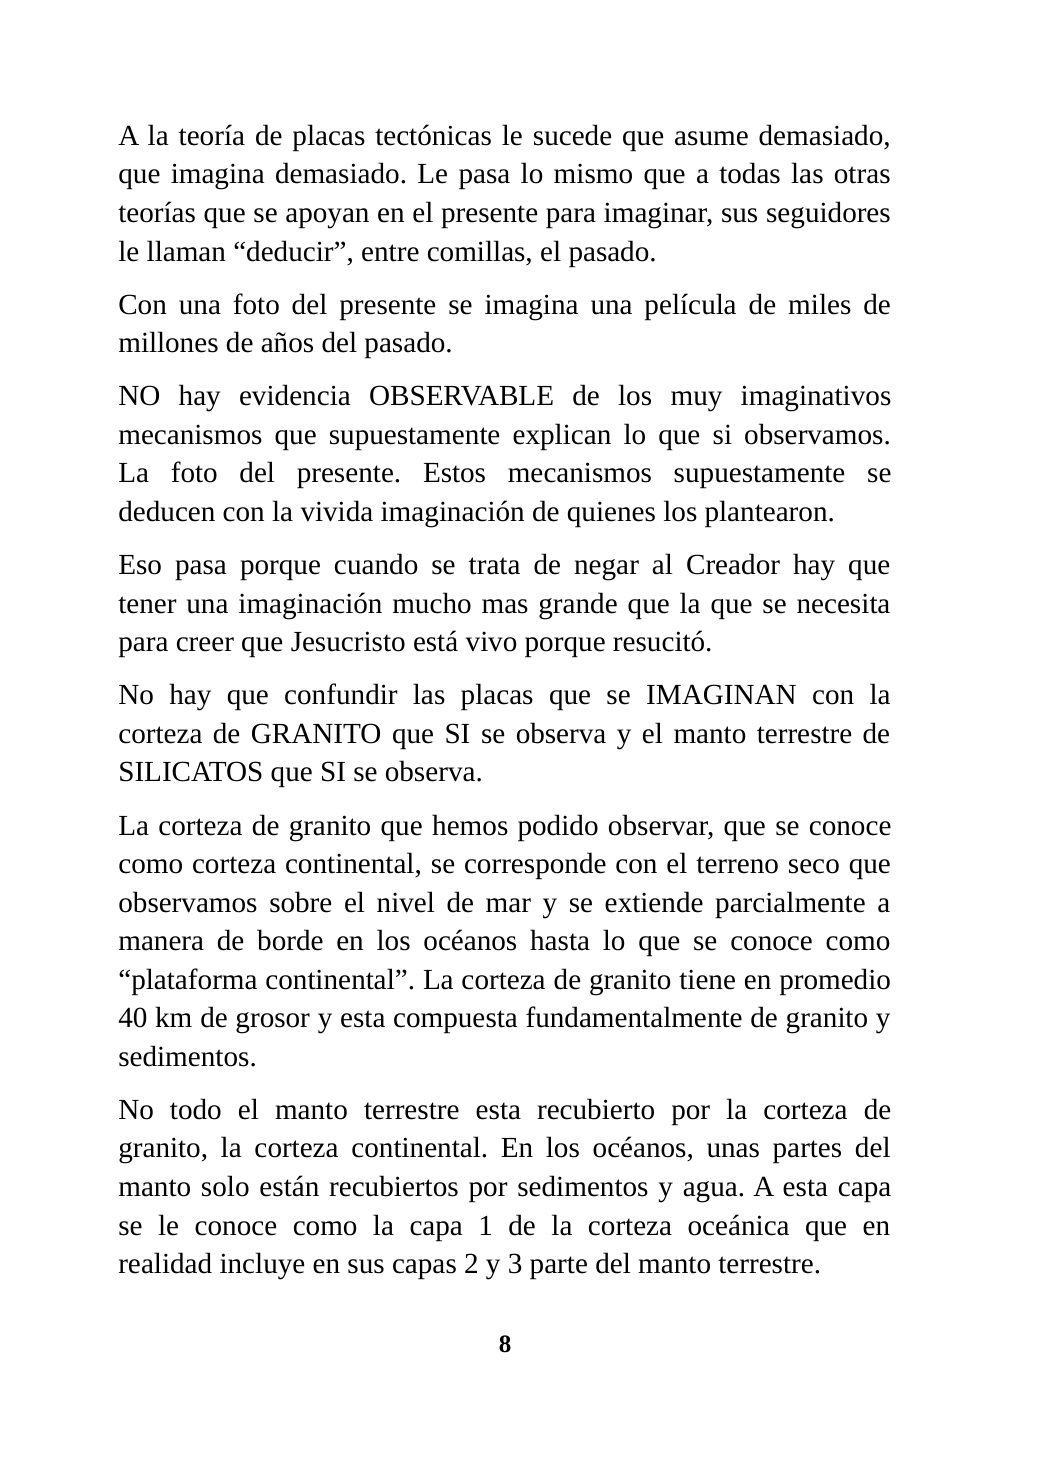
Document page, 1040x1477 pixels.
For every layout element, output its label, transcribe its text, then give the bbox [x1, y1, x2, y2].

text No todo el manto terrestre esta recubierto por la corteza de granito, la corteza continental. En los océanos, unas partes del manto solo están recubiertos por sedimentos y agua. A esta capa se le conoce como la capa 1 de la corteza oceánica que en realidad incluye en sus capas 2 y 3 parte del manto terrestre. [118, 1092, 892, 1280]
text La corteza de granito que hemos podido observar, que se conoce como corteza continental, se corresponde con el terreno seco que observamos sobre el nivel de mar y se extiende parcialmente a manera de borde en los océanos hasta lo que se conoce como “plataforma continental”. La corteza de granito tiene en promedio 40 km de grosor y esta compuesta fundamentalmente de granito y sedimentos. [118, 808, 892, 1072]
text No hay que confundir las placas que se IMAGINAN con la corteza de GRANITO que SI se observa y el manto terrestre de SILICATOS que SI se observa. [118, 677, 892, 788]
text Con una foto del presente se imagina una película de miles de millones de años del pasado. [118, 287, 892, 359]
text NO hay evidencia OBSERVABLE de los muy imaginativos mecanismos que supuestamente explican lo que si observamos. La foto del presente. Estos mecanismos supuestamente se deducen con la vivida imaginación de quienes los plantearon. [118, 378, 892, 528]
text Eso pasa porque cuando se trata de negar al Creador hay que tener una imaginación mucho mas grande que la que se necesita para creer que Jesucristo está vivo porque resucitó. [118, 547, 892, 658]
text A la teoría de placas tectónicas le sucede que asume demasiado, que imagina demasiado. Le pasa lo mismo que a todas las otras teorías que se apoyan en el presente para imaginar, sus seguidores le llaman “deducir”, entre comillas, el pasado. [118, 118, 892, 267]
